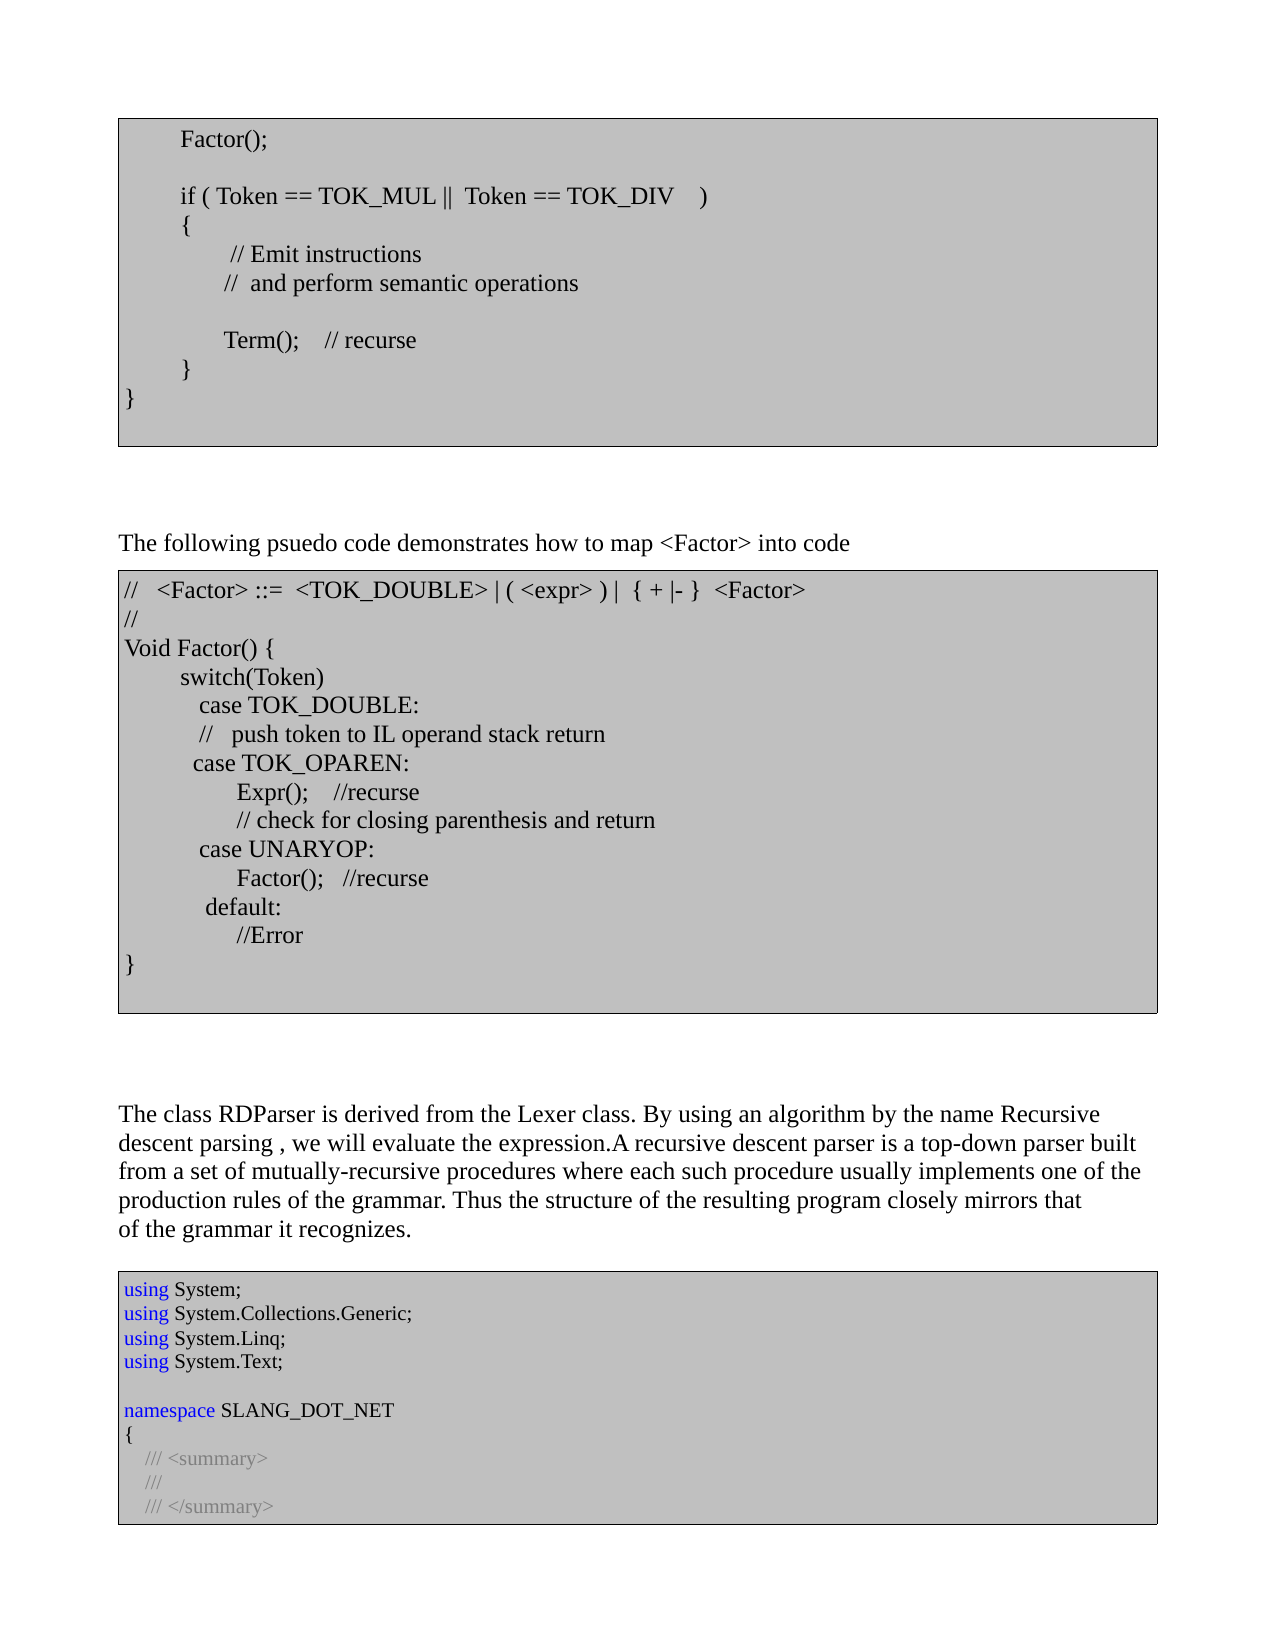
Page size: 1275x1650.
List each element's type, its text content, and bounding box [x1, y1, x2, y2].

table_header // <Factor> ::= <TOK_DOUBLE> | ( <expr> ) | { + |- } <Factor> // Void Factor() { switch(Token) case TOK_DOUBLE: // push token to IL operand stack return case TOK_OPAREN: Expr(); //recurse // check for closing parenthesis and return case UNARYOP: Factor(); //recurse default: //Error } [119, 571, 1157, 1013]
text The following psuedo code demonstrates how to map <Factor> into code [118, 528, 1157, 557]
table_header Factor(); if ( Token == TOK_MUL || Token == TOK_DIV ) { // Emit instructions // and perform semantic operations Term(); // recurse } } [119, 119, 1157, 446]
text The class RDParser is derived from the Lexer class. By using an algorithm by the name Recursive descent parsing , we will evaluate the expression.A recursive descent parser is a top-down parser built from a set of mutually-recursive procedures where each such procedure usually implements one of the production rules of the grammar. Thus the structure of the resulting program closely mirrors that [118, 1099, 1157, 1214]
table_header using System; using System.Collections.Generic; using System.Linq; using System.Text; namespace SLANG_DOT_NET { /// <summary> /// /// </summary> [119, 1272, 1157, 1524]
text of the grammar it recognizes. [118, 1214, 1157, 1243]
